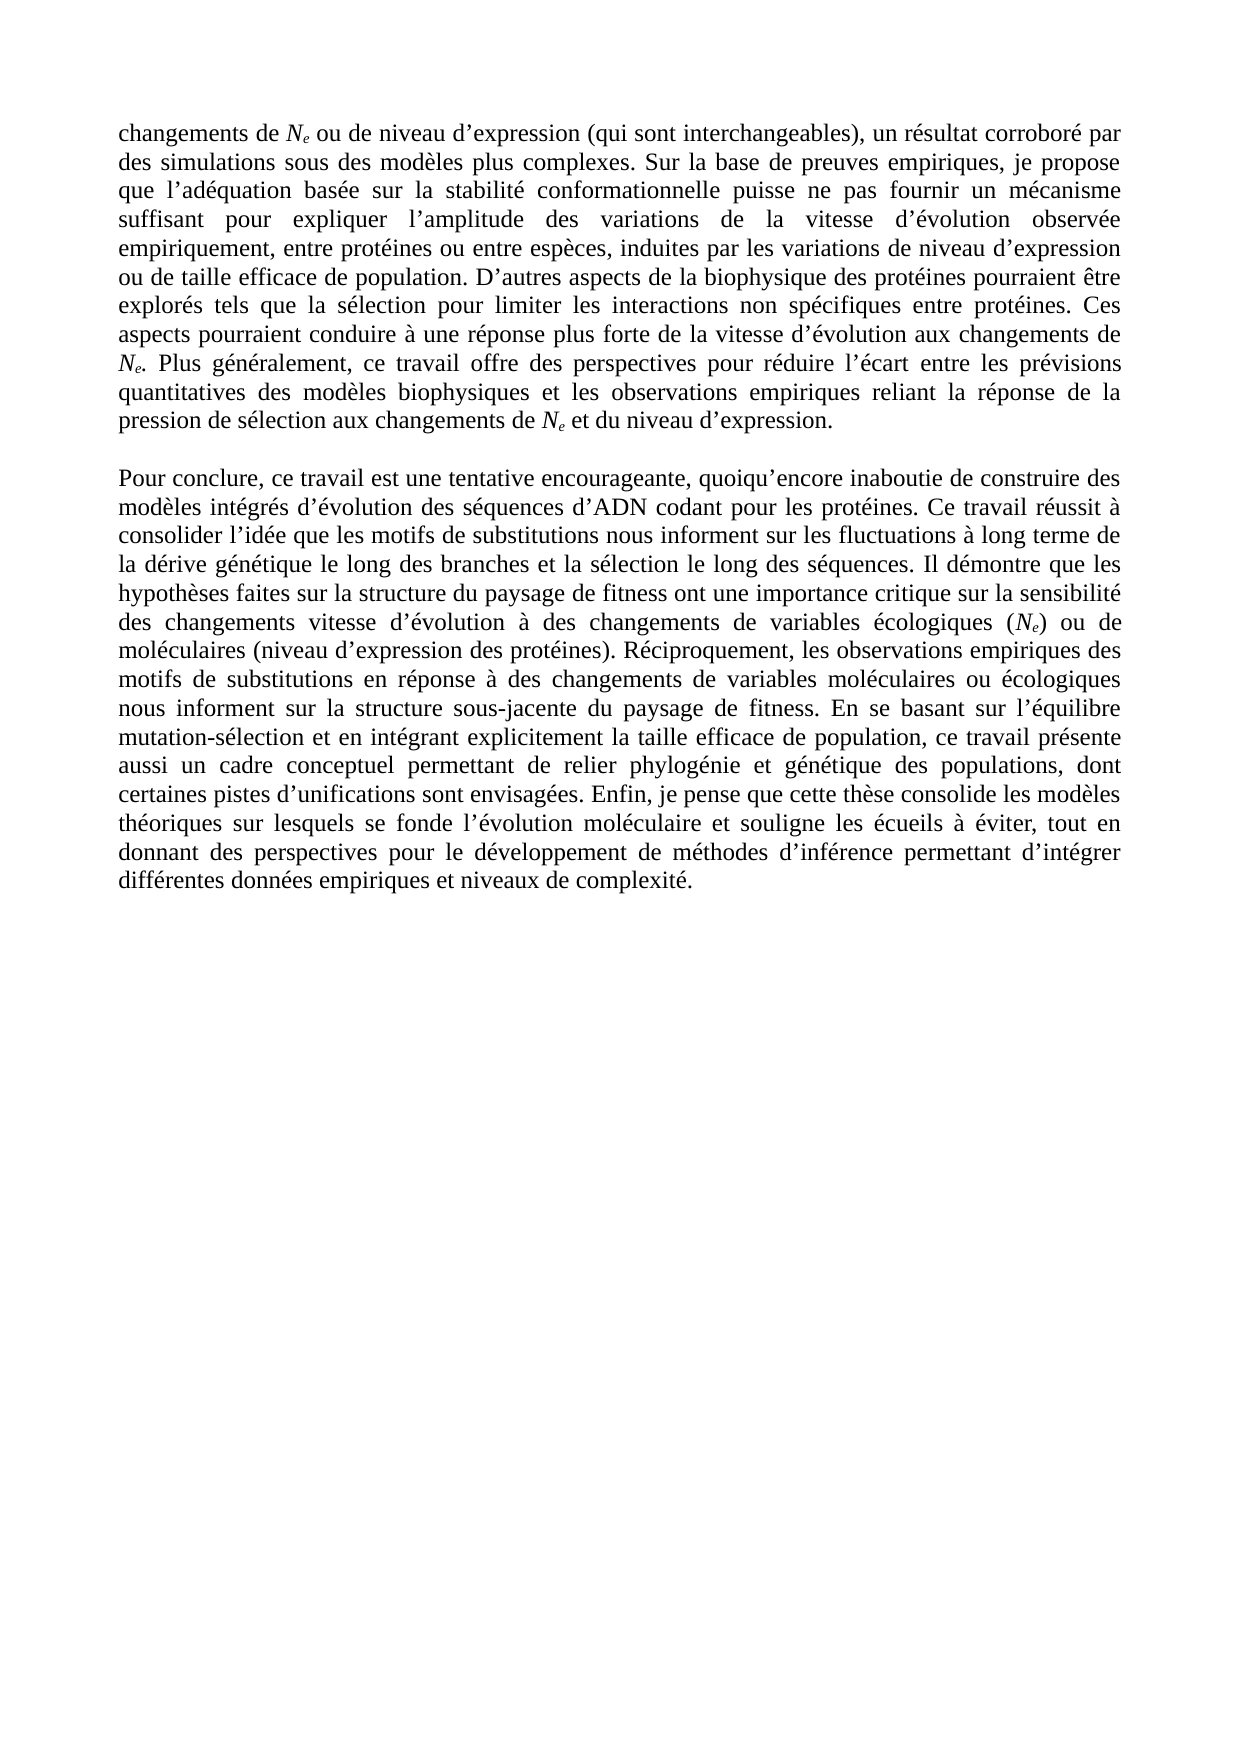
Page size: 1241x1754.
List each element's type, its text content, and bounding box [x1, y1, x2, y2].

text changements de Ne ou de niveau d’expression (qui sont interchangeables), un résultat corroboré par des simulations sous des modèles plus complexes. Sur la base de preuves empiriques, je propose que l’adéquation basée sur la stabilité conformationnelle puisse ne pas fournir un mécanisme suffisant pour expliquer l’amplitude des variations de la vitesse d’évolution observée empiriquement, entre protéines ou entre espèces, induites par les variations de niveau d’expression ou de taille efficace de population. D’autres aspects de la biophysique des protéines pourraient être explorés tels que la sélection pour limiter les interactions non spécifiques entre protéines. Ces aspects pourraient conduire à une réponse plus forte de la vitesse d’évolution aux changements de Ne. Plus généralement, ce travail offre des perspectives pour réduire l’écart entre les prévisions quantitatives des modèles biophysiques et les observations empiriques reliant la réponse de la pression de sélection aux changements de Ne et du niveau d’expression. [118, 118, 1122, 434]
text Pour conclure, ce travail est une tentative encourageante, quoiqu’encore inaboutie de construire des modèles intégrés d’évolution des séquences d’ADN codant pour les protéines. Ce travail réussit à consolider l’idée que les motifs de substitutions nous informent sur les fluctuations à long terme de la dérive génétique le long des branches et la sélection le long des séquences. Il démontre que les hypothèses faites sur la structure du paysage de fitness ont une importance critique sur la sensibilité des changements vitesse d’évolution à des changements de variables écologiques (Ne) ou de moléculaires (niveau d’expression des protéines). Réciproquement, les observations empiriques des motifs de substitutions en réponse à des changements de variables moléculaires ou écologiques nous informent sur la structure sous-jacente du paysage de fitness. En se basant sur l’équilibre mutation-sélection et en intégrant explicitement la taille efficace de population, ce travail présente aussi un cadre conceptuel permettant de relier phylogénie et génétique des populations, dont certaines pistes d’unifications sont envisagées. Enfin, je pense que cette thèse consolide les modèles théoriques sur lesquels se fonde l’évolution moléculaire et souligne les écueils à éviter, tout en donnant des perspectives pour le développement de méthodes d’inférence permettant d’intégrer différentes données empiriques et niveaux de complexité. [118, 463, 1122, 894]
